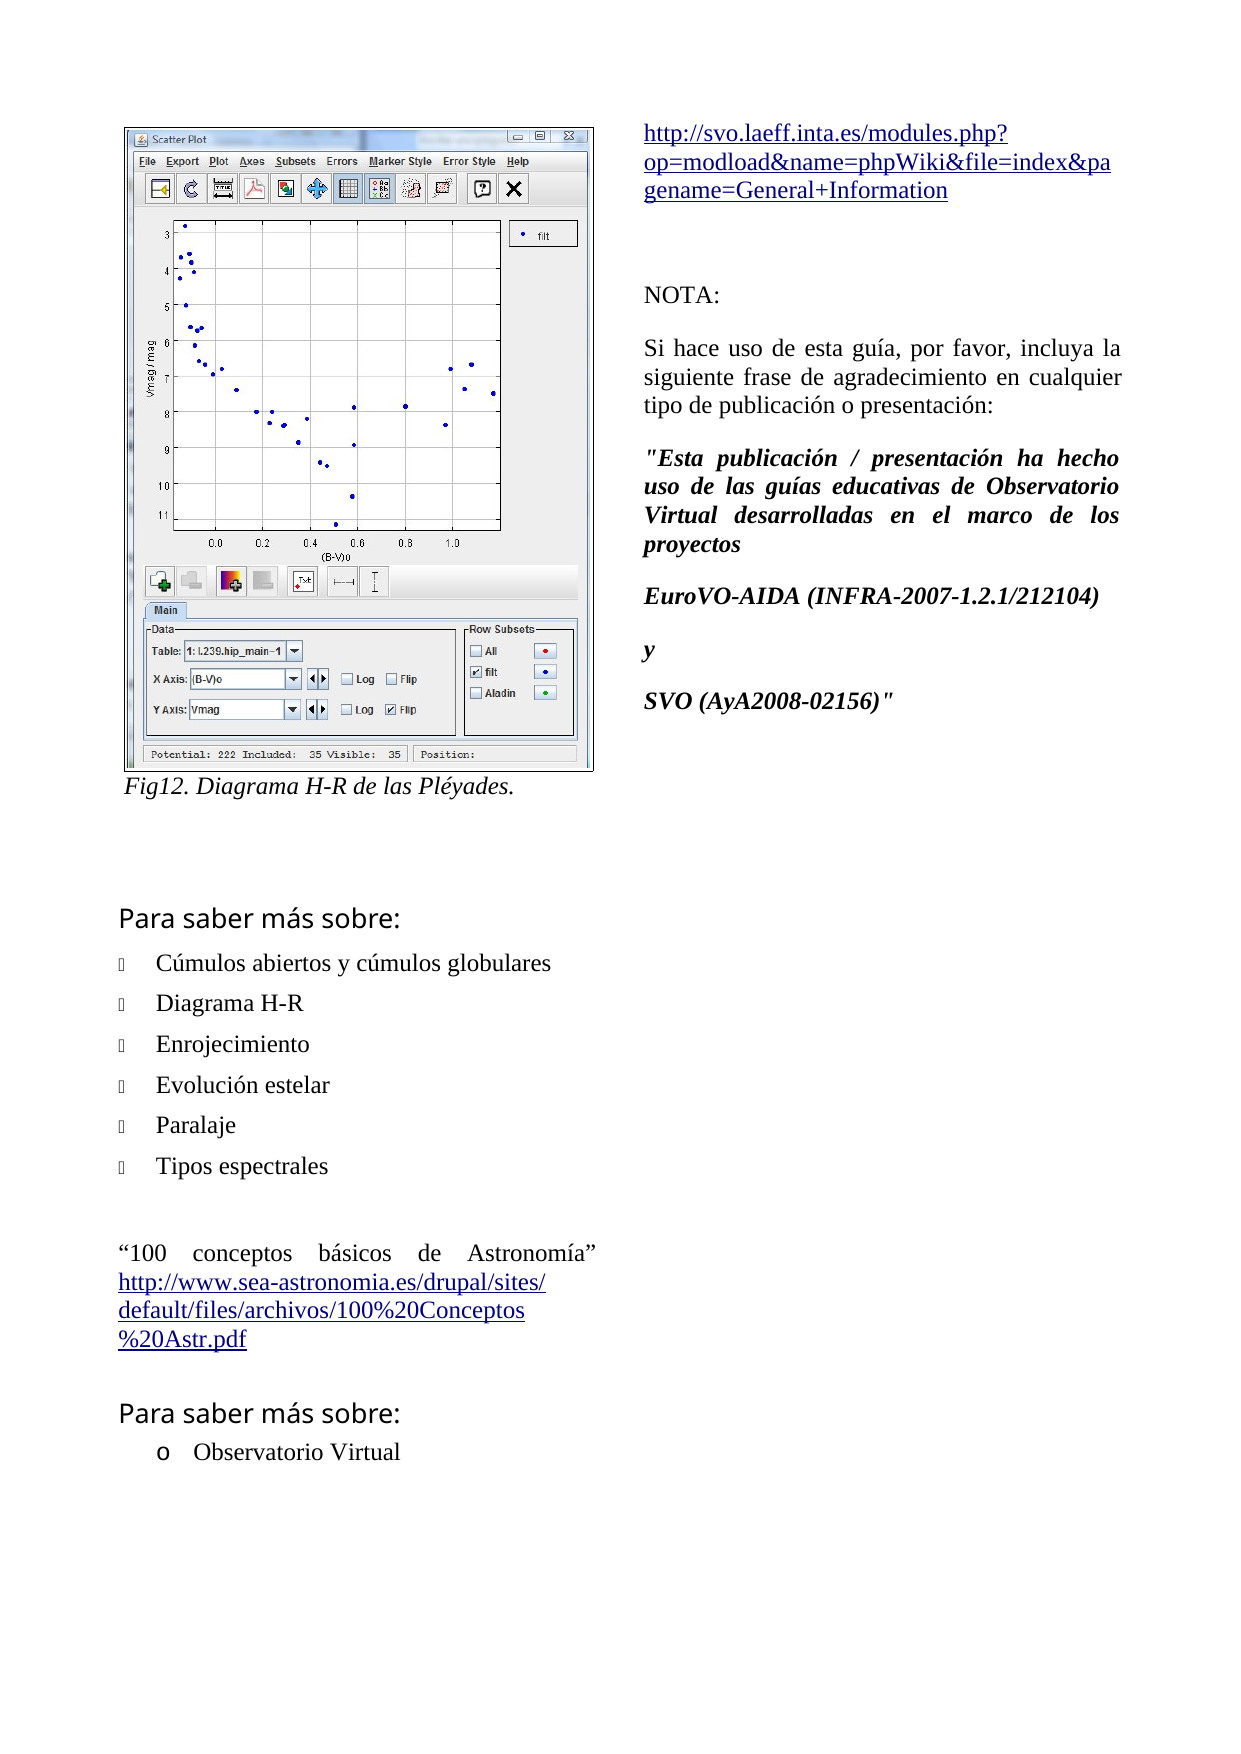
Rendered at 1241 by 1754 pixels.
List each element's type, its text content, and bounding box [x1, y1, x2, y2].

title Para saber más sobre: [118, 1394, 596, 1431]
text [125, 128, 593, 771]
text SVO (AyA2008-02156)" [644, 686, 1122, 715]
list Observatorio Virtual [156, 1437, 596, 1468]
list Tipos espectrales [118, 1151, 596, 1180]
text Si hace uso de esta guía, por favor, incluya la siguiente frase de agradecimiento en cualquier tipo de publicación o presentación: [644, 333, 1122, 419]
text Fig12. Diagrama H-R de las Pléyades. [124, 772, 593, 799]
title Para saber más sobre: [118, 899, 596, 936]
list Diagrama H-R [118, 988, 596, 1017]
text "Esta publicación / presentación ha hecho uso de las guías educativas de Observatorio Virtual desarrolladas en el marco de los proyectos [644, 443, 1122, 558]
list Evolución estelar [118, 1070, 596, 1098]
picture [126, 130, 590, 768]
text NOTA: [644, 280, 1122, 309]
list Cúmulos abiertos y cúmulos globulares [118, 948, 596, 977]
list Paralaje [118, 1110, 596, 1139]
text EuroVO-AIDA (INFRA-2007-1.2.1/212104) [644, 581, 1122, 610]
text http://svo.laeff.inta.es/modules.php?op=modload&name=phpWiki&file=index&pagename=General+Information [644, 118, 1122, 204]
text “100 conceptos básicos de Astronomía” http://www.sea-astronomia.es/drupal/sites/ default/files/archivos/100%20Conceptos%20Astr.pdf [118, 1238, 596, 1353]
text y [644, 634, 1122, 662]
list Enrojecimiento [118, 1029, 596, 1058]
